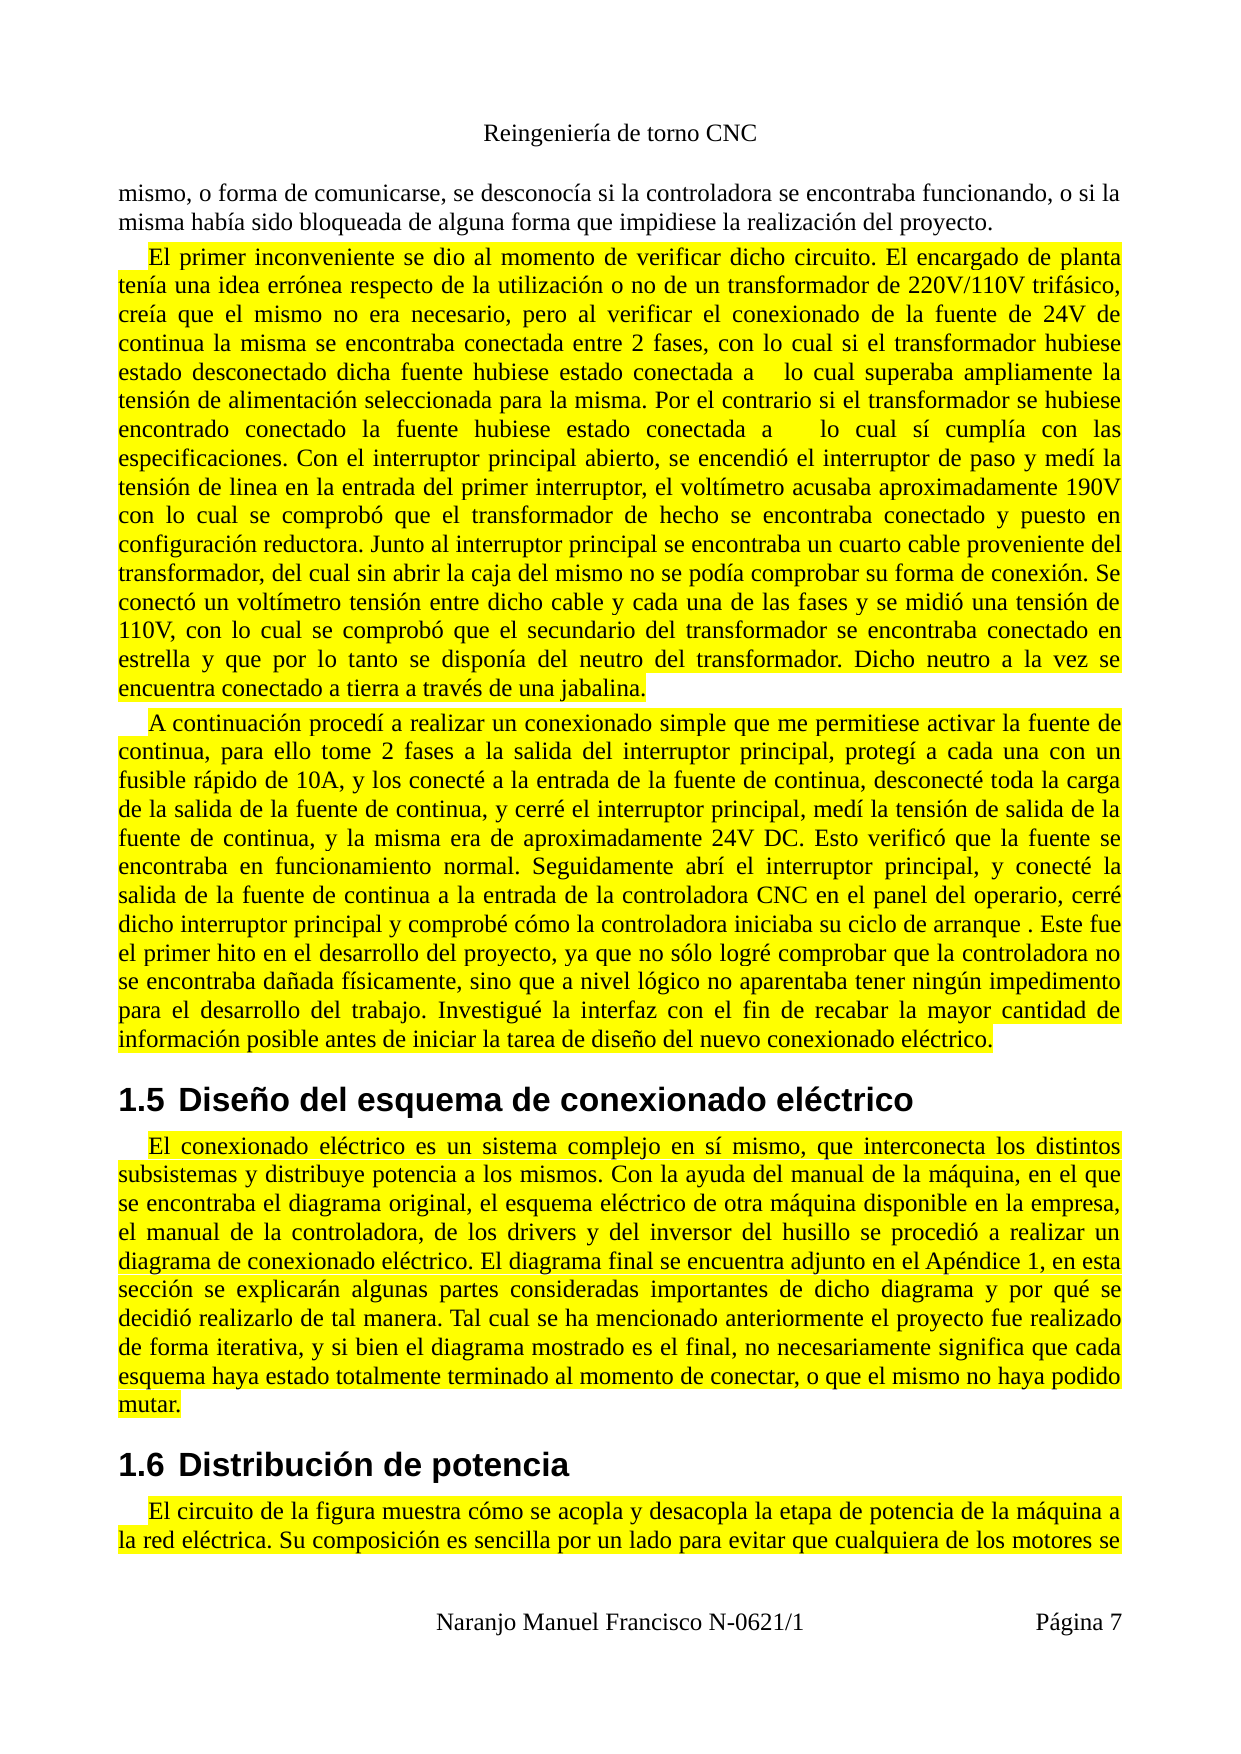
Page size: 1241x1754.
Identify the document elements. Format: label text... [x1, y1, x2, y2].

text El conexionado eléctrico es un sistema complejo en sí mismo, que interconecta los distintos subsistemas y distribuye potencia a los mismos. Con la ayuda del manual de la máquina, en el que se encontraba el diagrama original, el esquema eléctrico de otra máquina disponible en la empresa, el manual de la controladora, de los drivers y del inversor del husillo se procedió a realizar un diagrama de conexionado eléctrico. El diagrama final se encuentra adjunto en el Apéndice 1, en esta sección se explicarán algunas partes consideradas importantes de dicho diagrama y por qué se decidió realizarlo de tal manera. Tal cual se ha mencionado anteriormente el proyecto fue realizado de forma iterativa, y si bien el diagrama mostrado es el final, no necesariamente significa que cada esquema haya estado totalmente terminado al momento de conectar, o que el mismo no haya podido mutar. [118, 1131, 1122, 1418]
text El primer inconveniente se dio al momento de verificar dicho circuito. El encargado de planta tenía una idea errónea respecto de la utilización o no de un transformador de 220V/110V trifásico, creía que el mismo no era necesario, pero al verificar el conexionado de la fuente de 24V de continua la misma se encontraba conectada entre 2 fases, con lo cual si el transformador hubiese estado desconectado dicha fuente hubiese estado conectada a lo cual superaba ampliamente la tensión de alimentación seleccionada para la misma. Por el contrario si el transformador se hubiese encontrado conectado la fuente hubiese estado conectada a lo cual sí cumplía con las especificaciones. Con el interruptor principal abierto, se encendió el interruptor de paso y medí la tensión de linea en la entrada del primer interruptor, el voltímetro acusaba aproximadamente 190V con lo cual se comprobó que el transformador de hecho se encontraba conectado y puesto en configuración reductora. Junto al interruptor principal se encontraba un cuarto cable proveniente del transformador, del cual sin abrir la caja del mismo no se podía comprobar su forma de conexión. Se conectó un voltímetro tensión entre dicho cable y cada una de las fases y se midió una tensión de 110V, con lo cual se comprobó que el secundario del transformador se encontraba conectado en estrella y que por lo tanto se disponía del neutro del transformador. Dicho neutro a la vez se encuentra conectado a tierra a través de una jabalina. [118, 242, 1122, 702]
text mismo, o forma de comunicarse, se desconocía si la controladora se encontraba funcionando, o si la misma había sido bloqueada de alguna forma que impidiese la realización del proyecto. [118, 178, 1122, 236]
subtitle Diseño del esquema de conexionado eléctrico [118, 1079, 1122, 1118]
text A continuación procedí a realizar un conexionado simple que me permitiese activar la fuente de continua, para ello tome 2 fases a la salida del interruptor principal, protegí a cada una con un fusible rápido de 10A, y los conecté a la entrada de la fuente de continua, desconecté toda la carga de la salida de la fuente de continua, y cerré el interruptor principal, medí la tensión de salida de la fuente de continua, y la misma era de aproximadamente 24V DC. Esto verificó que la fuente se encontraba en funcionamiento normal. Seguidamente abrí el interruptor principal, y conecté la salida de la fuente de continua a la entrada de la controladora CNC en el panel del operario, cerré dicho interruptor principal y comprobé cómo la controladora iniciaba su ciclo de arranque . Este fue el primer hito en el desarrollo del proyecto, ya que no sólo logré comprobar que la controladora no se encontraba dañada físicamente, sino que a nivel lógico no aparentaba tener ningún impedimento para el desarrollo del trabajo. Investigué la interfaz con el fin de recabar la mayor cantidad de información posible antes de iniciar la tarea de diseño del nuevo conexionado eléctrico. [118, 708, 1122, 1053]
text El circuito de la figura muestra cómo se acopla y desacopla la etapa de potencia de la máquina a la red eléctrica. Su composición es sencilla por un lado para evitar que cualquiera de los motores se [118, 1496, 1122, 1554]
subtitle Distribución de potencia [118, 1445, 1122, 1484]
